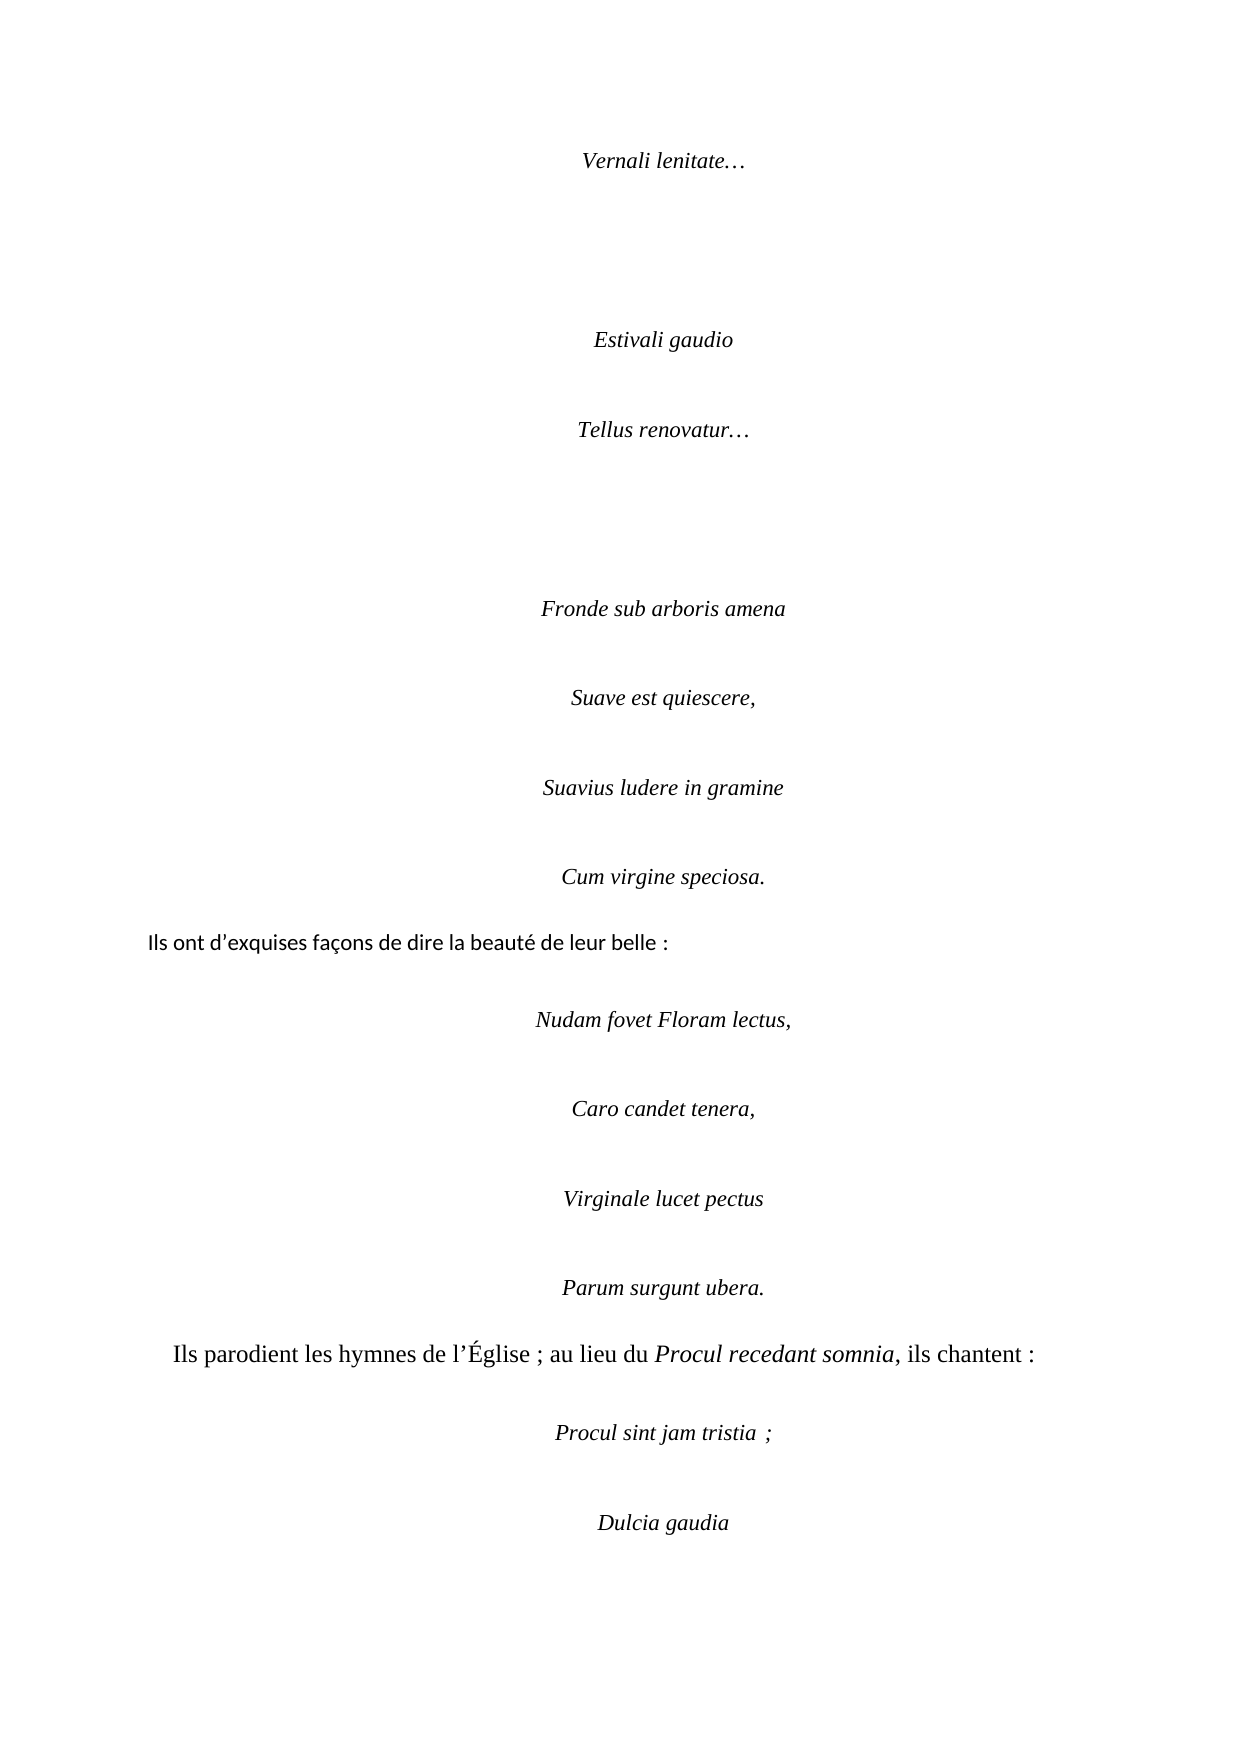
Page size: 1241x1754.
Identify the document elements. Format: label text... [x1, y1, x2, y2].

text Cum virgine speciosa. [236, 863, 1093, 890]
text Suavius ludere in gramine [236, 774, 1093, 800]
text Tellus renovatur… [236, 416, 1093, 442]
text Procul sint jam tristia ; [236, 1419, 1093, 1446]
text Suave est quiescere, [236, 684, 1093, 711]
text Parum surgunt ubera. [236, 1274, 1093, 1301]
text Ils parodient les hymnes de l’Église ; au lieu du Procul recedant somnia, ils chantent : [148, 1339, 1093, 1368]
text Nudam fovet Floram lectus, [236, 1006, 1093, 1032]
text Vernali lenitate… [236, 148, 1093, 174]
text Virginale lucet pectus [236, 1185, 1093, 1211]
text Dulcia gaudia [236, 1509, 1093, 1535]
text Estivali gaudio [236, 327, 1093, 353]
text Fronde sub arboris amena [236, 595, 1093, 621]
text Ils ont d’exquises façons de dire la beauté de leur belle : [148, 928, 1093, 956]
text Caro candet tenera, [236, 1095, 1093, 1122]
